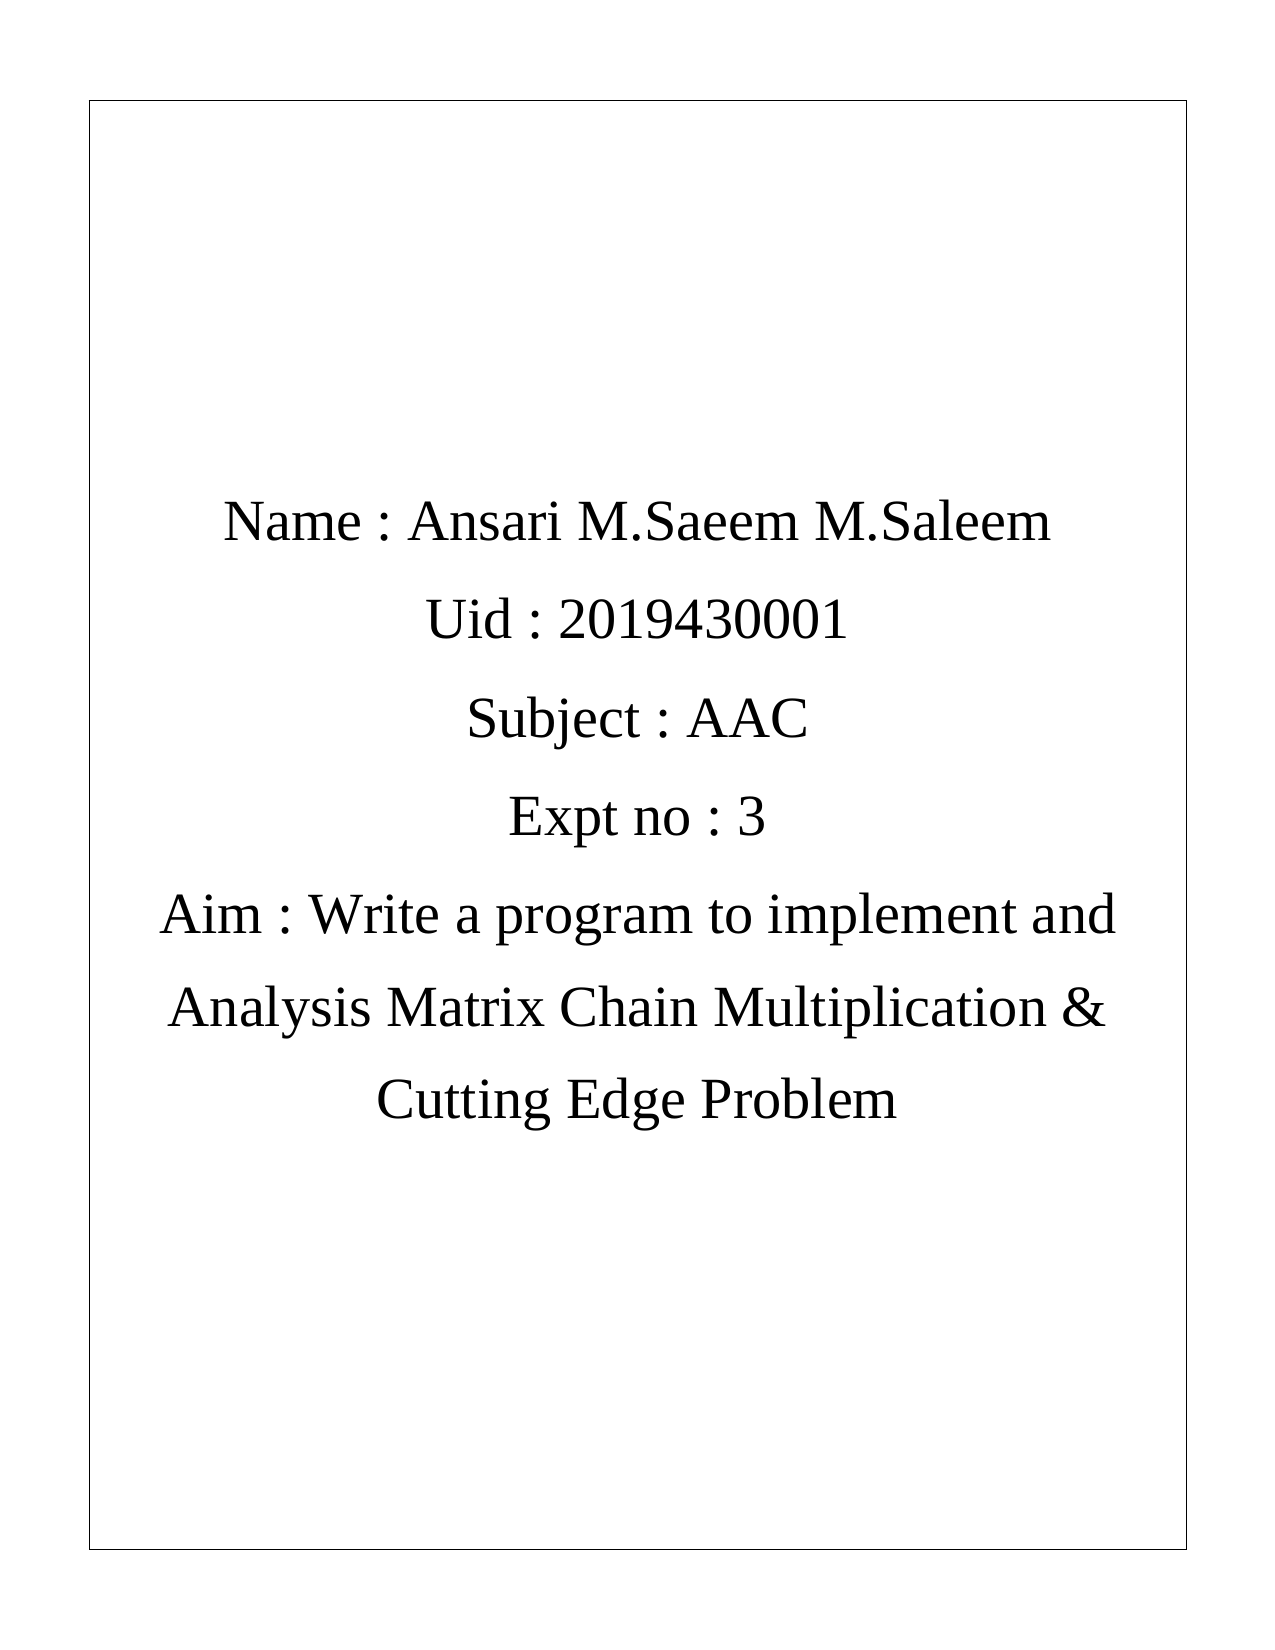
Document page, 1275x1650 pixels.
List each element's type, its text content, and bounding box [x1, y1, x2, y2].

text Name : Ansari M.Saeem M.Saleem [148, 486, 1127, 553]
text Subject : AAC [148, 682, 1127, 749]
text Uid : 2019430001 [148, 584, 1127, 651]
text Expt no : 3 [148, 781, 1127, 848]
text Aim : Write a program to implement and Analysis Matrix Chain Multiplication & Cutting Edge Problem [148, 879, 1127, 1131]
